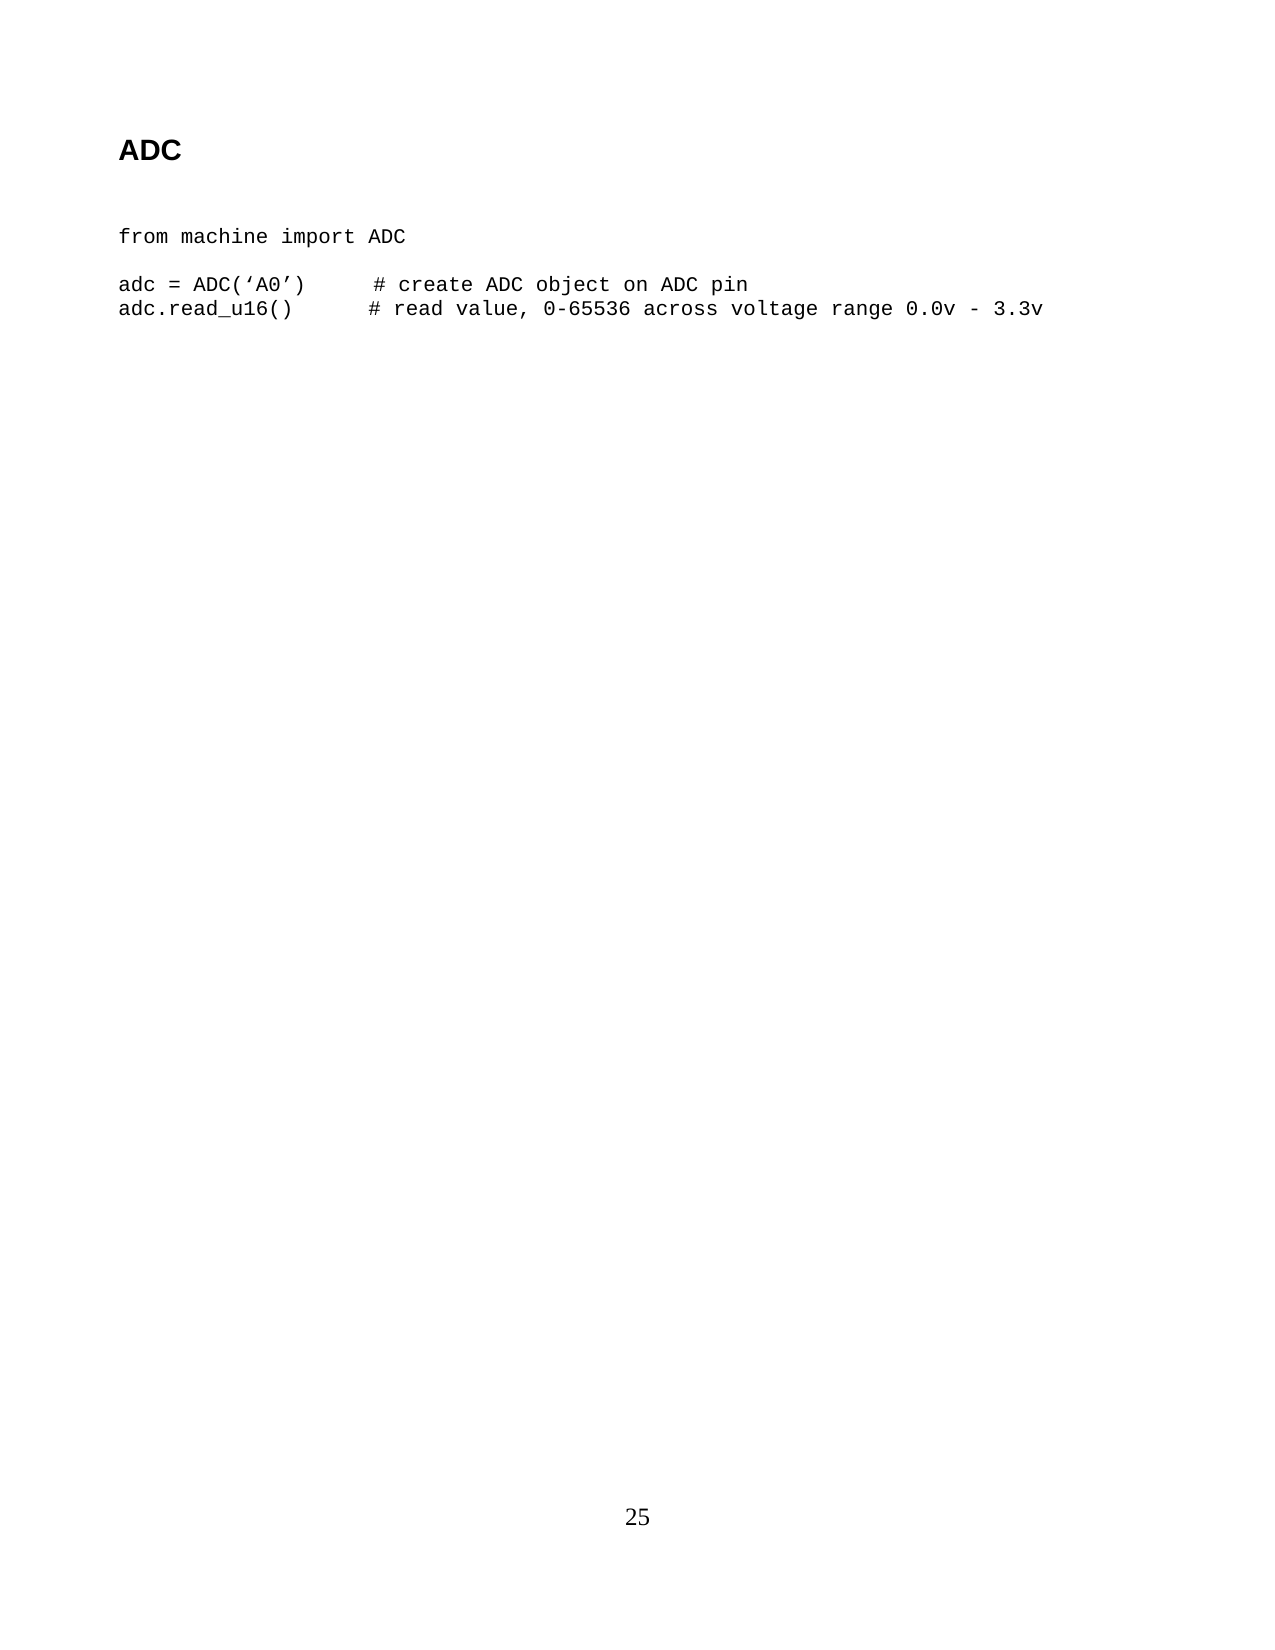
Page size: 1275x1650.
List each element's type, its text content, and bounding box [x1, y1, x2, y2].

text from machine import ADC [118, 227, 1157, 250]
text adc = ADC(‘A0’) # create ADC object on ADC pin [118, 274, 1157, 297]
subtitle ADC [118, 133, 1157, 166]
text adc.read_u16() # read value, 0-65536 across voltage range 0.0v - 3.3v [118, 297, 1157, 321]
